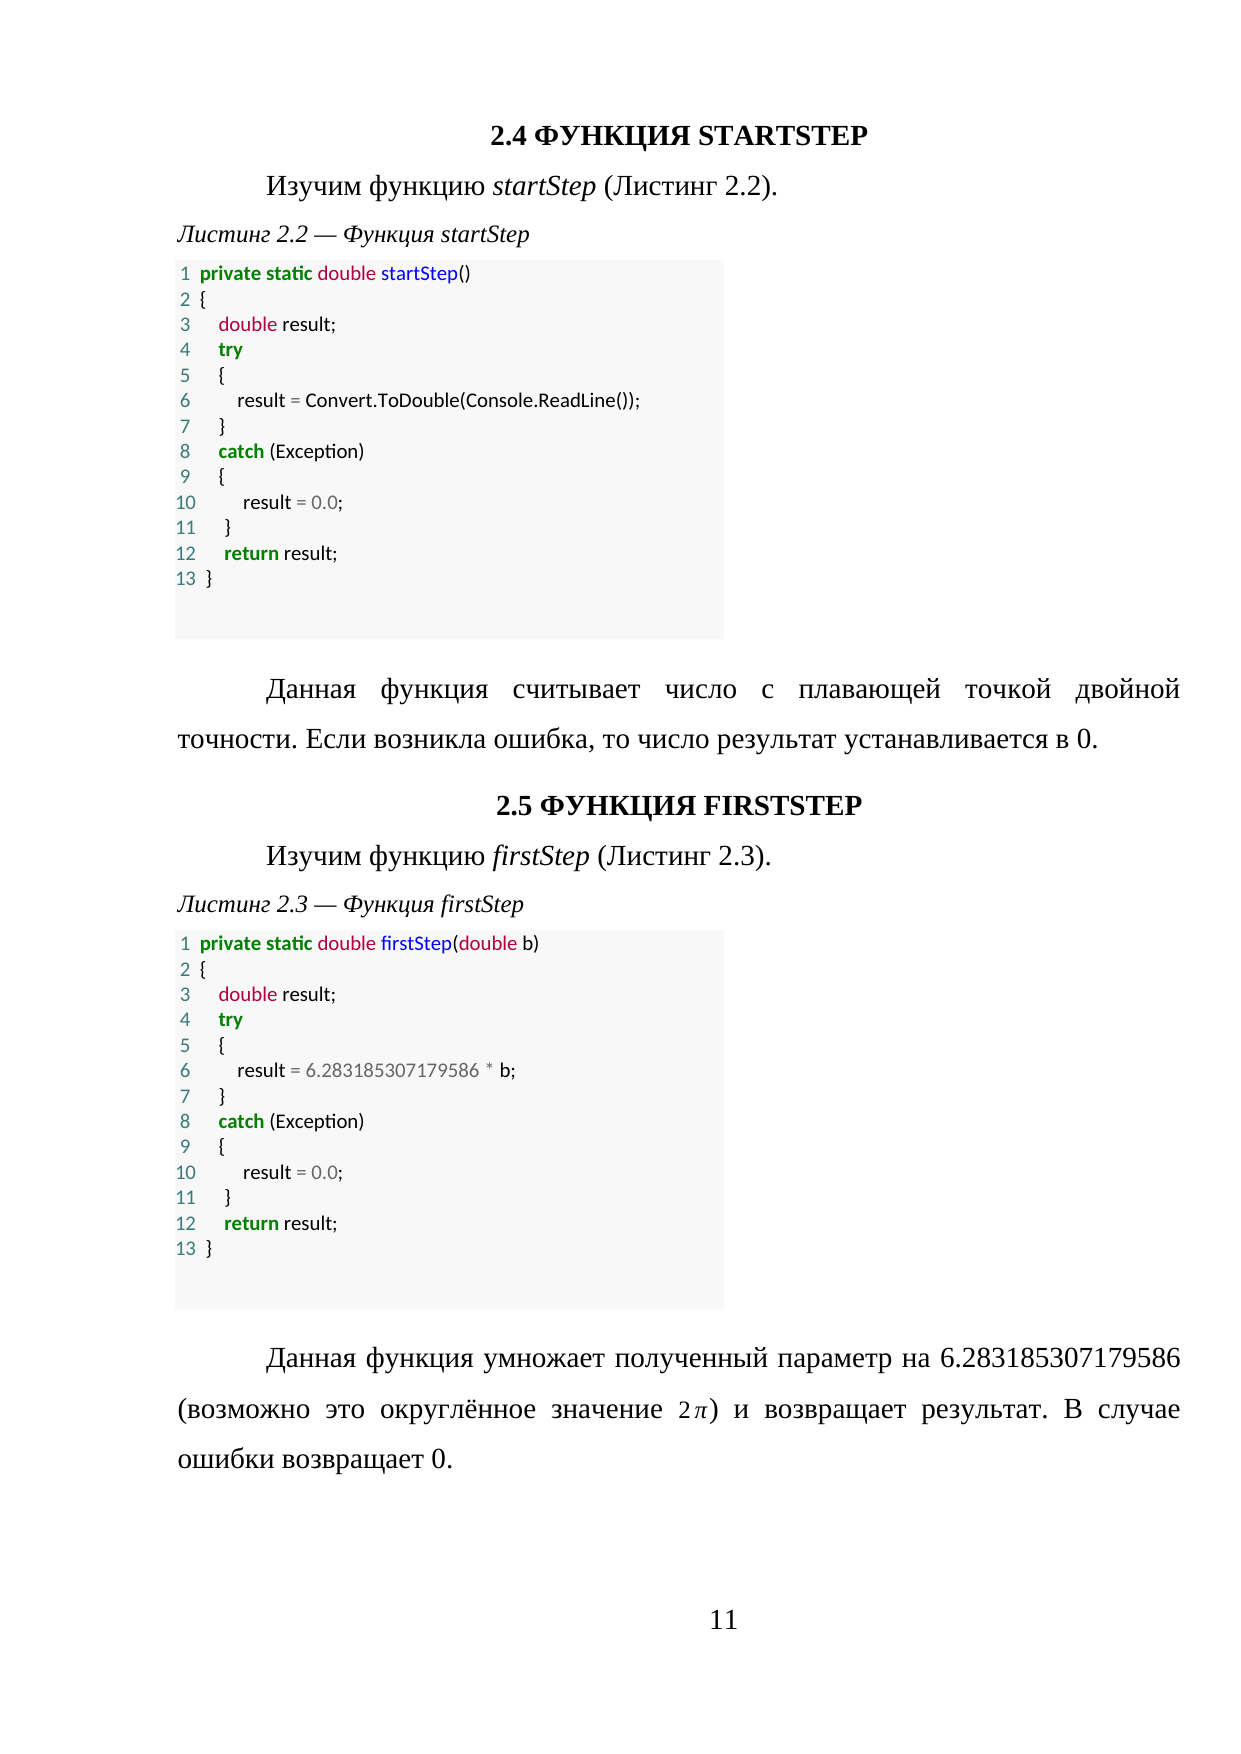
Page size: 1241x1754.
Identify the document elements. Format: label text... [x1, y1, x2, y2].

text Изучим функцию firstStep (Листинг 2.3). [177, 838, 1181, 872]
subtitle 2.5 ФУНКЦИЯ FIRSTSTEP [177, 788, 1181, 822]
subtitle 2.4 ФУНКЦИЯ STARTSTEP [177, 118, 1181, 152]
text Листинг 2.2 — Функция startStep [177, 219, 1181, 247]
text Листинг 2.3 — Функция firstStep [177, 889, 1181, 917]
text Данная функция умножает полученный параметр на 6.283185307179586 (возможно это округлённое значение ) и возвращает результат. В случае ошибки возвращает 0. [177, 932, 1181, 1475]
text Изучим функцию startStep (Листинг 2.2). [177, 168, 1181, 202]
text Данная функция считывает число с плавающей точкой двойной точности. Если возникла ошибка, то число результат устанавливается в 0. [177, 262, 1181, 754]
